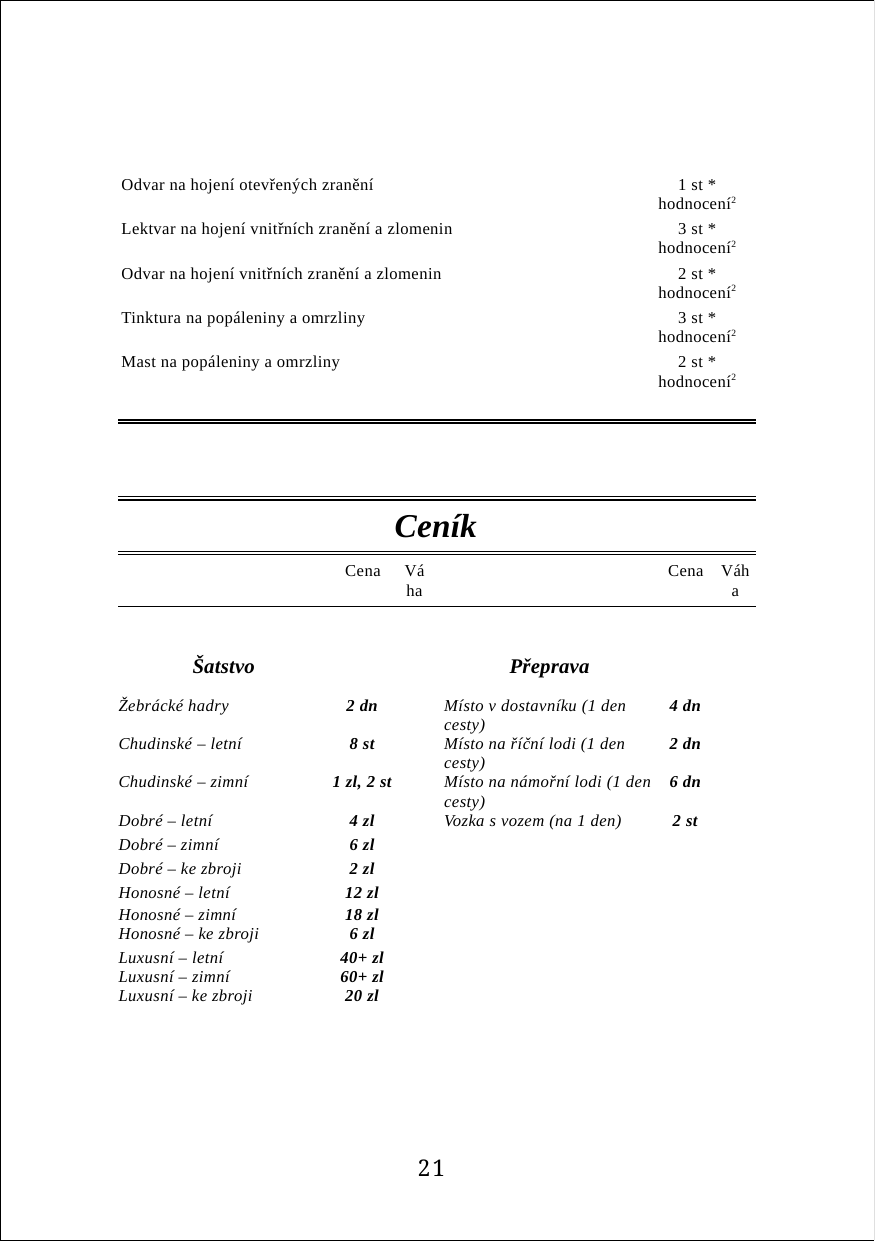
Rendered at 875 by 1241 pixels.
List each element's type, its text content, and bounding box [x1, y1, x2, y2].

table_cell [657, 948, 714, 967]
table_cell [434, 1048, 444, 1067]
table_cell [395, 772, 434, 811]
table_cell 18 zl [331, 904, 394, 923]
table_cell [444, 1068, 657, 1087]
table_cell 3 st * hodnocení2 [638, 216, 756, 261]
table_cell Lektvar na hojení vnitřních zranění a zlomenin [118, 216, 638, 261]
table_cell Chudinské – zimní [118, 772, 331, 811]
table_cell [434, 1029, 444, 1048]
table_cell [444, 835, 657, 859]
table_cell [118, 555, 331, 606]
table_cell [657, 883, 714, 904]
table_cell [434, 948, 444, 967]
table_cell [434, 835, 444, 859]
table_cell [434, 772, 444, 811]
table_cell [444, 1048, 657, 1067]
table_cell [444, 1029, 657, 1048]
table_cell [395, 1010, 434, 1029]
table_cell Dobré – zimní [118, 835, 331, 859]
table_cell 1 st * hodnocení2 [638, 172, 756, 216]
table_cell Váha [395, 555, 434, 606]
table_cell [715, 607, 756, 696]
table_cell [395, 607, 434, 696]
table_cell [395, 986, 434, 1010]
table_cell [715, 835, 756, 859]
table_cell [118, 1010, 331, 1029]
table_cell [395, 734, 434, 772]
table_cell 40+ zl [331, 948, 394, 967]
table_cell 2 dn [657, 734, 714, 772]
table_cell Cena [331, 555, 394, 606]
table_cell [657, 607, 714, 696]
table_cell Odvar na hojení otevřených zranění [118, 172, 638, 216]
table_cell [434, 967, 444, 986]
table_cell 60+ zl [331, 967, 394, 986]
table_cell Žebrácké hadry [118, 696, 331, 734]
table_cell [657, 1010, 714, 1029]
table_cell [434, 811, 444, 835]
table_cell [395, 835, 434, 859]
table_cell [657, 924, 714, 947]
table_cell [715, 772, 756, 811]
table_cell Váha [715, 555, 756, 606]
table_cell [657, 967, 714, 986]
table_cell Dobré – letní [118, 811, 331, 835]
table_cell 2 dn [331, 696, 394, 734]
table_cell Honosné – zimní [118, 904, 331, 923]
table_cell [715, 904, 756, 923]
table_cell [395, 904, 434, 923]
table_cell [395, 1048, 434, 1067]
table_cell [331, 1048, 394, 1067]
table_cell 2 zl [331, 859, 394, 883]
table_cell [715, 1068, 756, 1087]
table_cell [715, 924, 756, 947]
table_cell [715, 734, 756, 772]
table_cell Cena [657, 555, 714, 606]
table_cell 4 zl [331, 811, 394, 835]
table_cell 6 dn [657, 772, 714, 811]
table_cell [657, 1029, 714, 1048]
table_cell 4 dn [657, 696, 714, 734]
table_cell [444, 948, 657, 967]
table_cell [715, 1048, 756, 1067]
table_cell 6 zl [331, 924, 394, 947]
table_cell 6 zl [331, 835, 394, 859]
table_cell [434, 555, 444, 606]
table_cell [434, 859, 444, 883]
table_cell Mast na popáleniny a omrzliny [118, 349, 638, 394]
table_cell [715, 811, 756, 835]
table_cell [444, 555, 657, 606]
table_cell [657, 1068, 714, 1087]
table_cell [434, 924, 444, 947]
table_cell [715, 1010, 756, 1029]
table_cell [331, 1010, 394, 1029]
table_cell [657, 1048, 714, 1067]
table_cell 2 st * hodnocení2 [638, 261, 756, 305]
table_cell 1 zl, 2 st [331, 772, 394, 811]
table_cell [715, 948, 756, 967]
table_cell [444, 883, 657, 904]
table_cell [715, 1029, 756, 1048]
table_cell [657, 859, 714, 883]
table_cell Místo na námořní lodi (1 den cesty) [444, 772, 657, 811]
table_cell 2 st * hodnocení2 [638, 349, 756, 394]
table_cell [715, 967, 756, 986]
table_cell 20 zl [331, 986, 394, 1010]
table_cell Luxusní – letní [118, 948, 331, 967]
table_header Ceník [118, 501, 756, 551]
table_cell Místo v dostavníku (1 den cesty) [444, 696, 657, 734]
table_cell Místo na říční lodi (1 den cesty) [444, 734, 657, 772]
table_cell Vozka s vozem (na 1 den) [444, 811, 657, 835]
table_cell [434, 986, 444, 1010]
table_cell 3 st * hodnocení2 [638, 305, 756, 349]
table_cell [331, 1029, 394, 1048]
table_cell [395, 811, 434, 835]
table_cell Šatstvo [118, 607, 331, 696]
table_cell [715, 883, 756, 904]
table_cell [118, 1029, 331, 1048]
table_cell [434, 904, 444, 923]
table_cell [395, 924, 434, 947]
table_cell [657, 904, 714, 923]
table_cell [657, 986, 714, 1010]
table_cell Dobré – ke zbroji [118, 859, 331, 883]
table_cell [444, 986, 657, 1010]
table_cell [118, 1048, 331, 1067]
table_cell [434, 883, 444, 904]
table_cell [434, 1068, 444, 1087]
table_cell [331, 607, 394, 696]
table_cell [331, 1068, 394, 1087]
table_cell [118, 394, 638, 419]
table_cell [434, 607, 444, 696]
table_cell 2 st [657, 811, 714, 835]
table_cell [395, 696, 434, 734]
table_cell Honosné – letní [118, 883, 331, 904]
table_cell [434, 696, 444, 734]
table_cell [118, 1068, 331, 1087]
table_cell Luxusní – ke zbroji [118, 986, 331, 1010]
table_cell [395, 883, 434, 904]
table_cell Honosné – ke zbroji [118, 924, 331, 947]
table_cell Luxusní – zimní [118, 967, 331, 986]
table_cell Chudinské – letní [118, 734, 331, 772]
table_cell [434, 734, 444, 772]
table_cell [395, 967, 434, 986]
table_cell [444, 924, 657, 947]
table_cell [444, 1010, 657, 1029]
table_cell [715, 859, 756, 883]
table_cell [395, 1029, 434, 1048]
table_cell [715, 986, 756, 1010]
table_cell Odvar na hojení vnitřních zranění a zlomenin [118, 261, 638, 305]
table_cell [657, 835, 714, 859]
table_cell 8 st [331, 734, 394, 772]
table_cell [434, 1010, 444, 1029]
table_cell [444, 967, 657, 986]
table_cell [444, 904, 657, 923]
table_cell 12 zl [331, 883, 394, 904]
table_cell [395, 1068, 434, 1087]
table_cell [444, 859, 657, 883]
table_cell [395, 859, 434, 883]
table_cell Tinktura na popáleniny a omrzliny [118, 305, 638, 349]
table_cell Přeprava [444, 607, 657, 696]
table_cell [638, 394, 756, 419]
table_cell [715, 696, 756, 734]
table_cell [395, 948, 434, 967]
